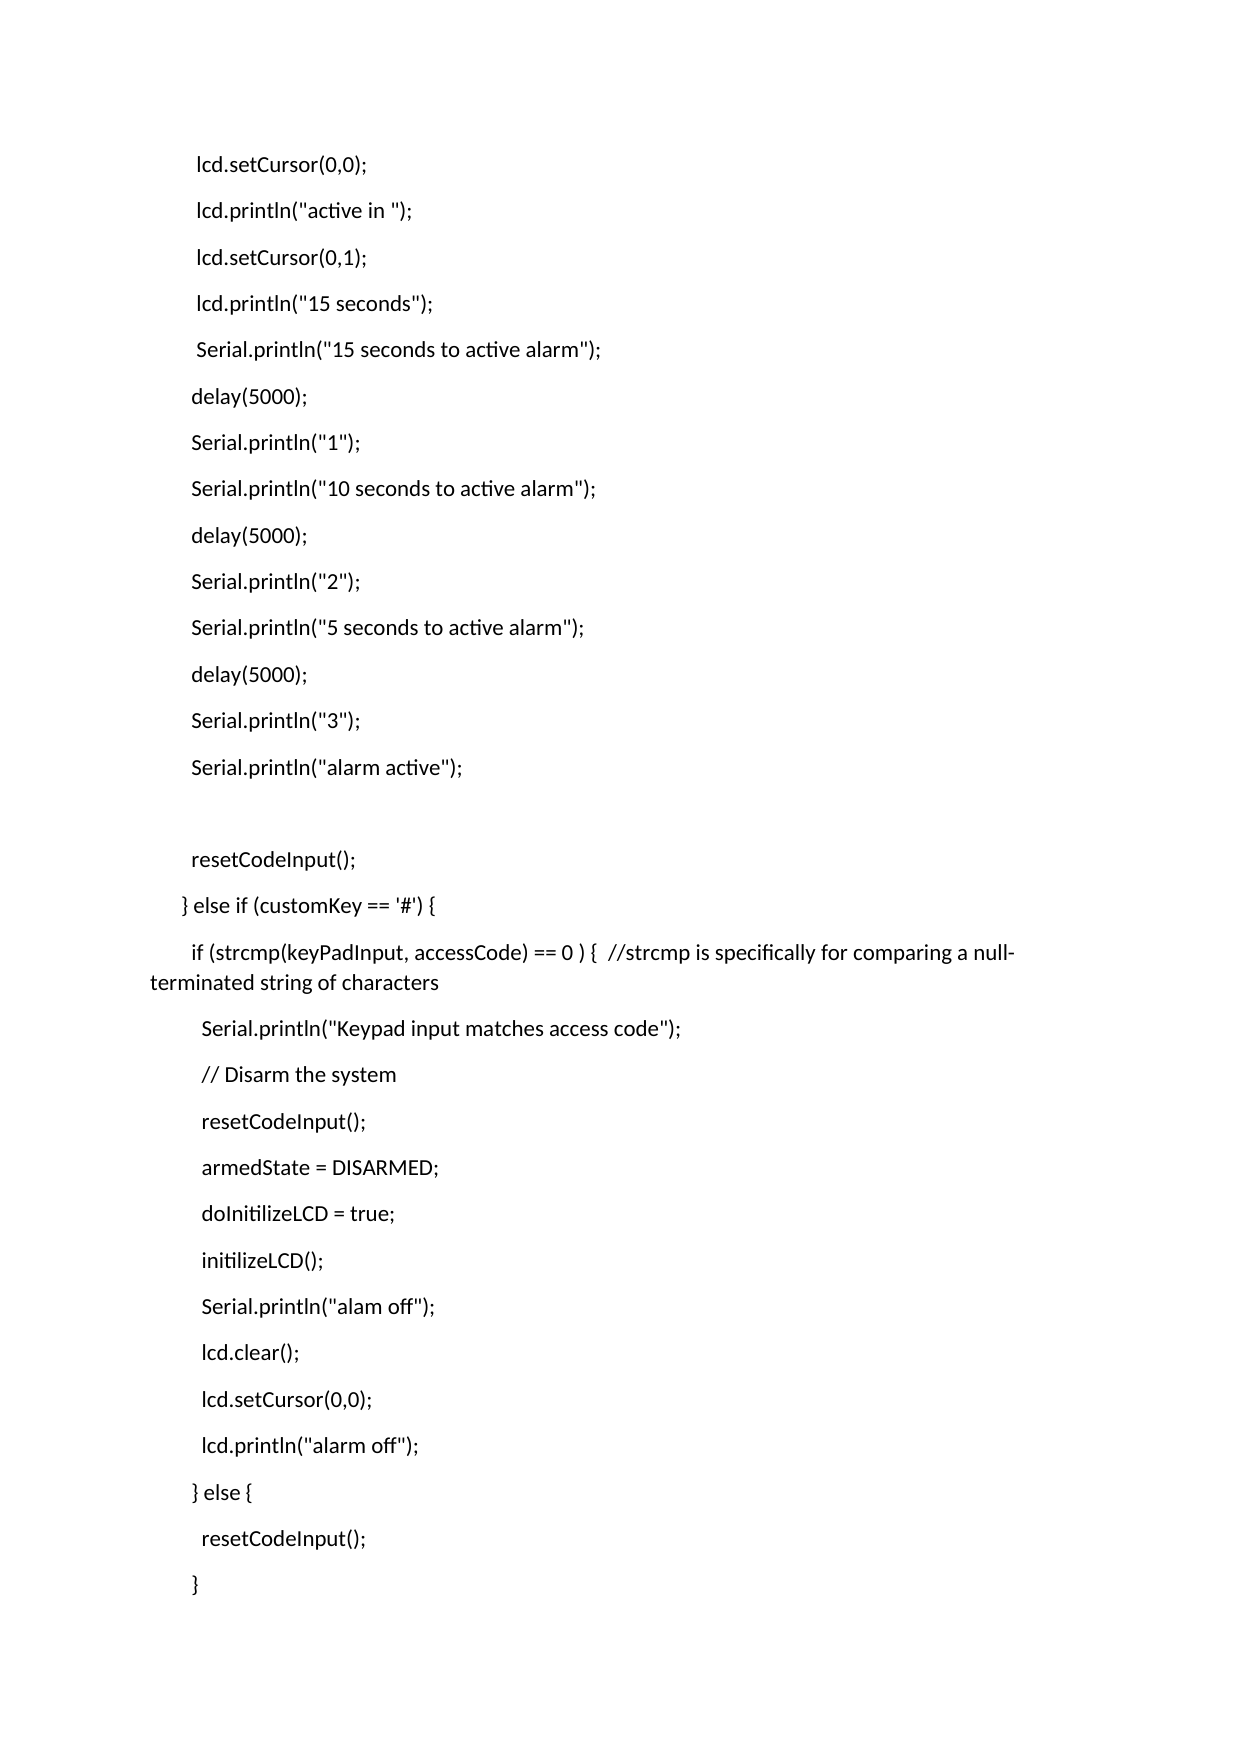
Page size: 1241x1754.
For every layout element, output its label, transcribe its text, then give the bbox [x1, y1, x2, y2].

text Serial.println("1"); [150, 428, 1090, 456]
text delay(5000); [150, 382, 1090, 410]
text lcd.println("active in "); [150, 196, 1090, 224]
text Serial.println("5 seconds to active alarm"); [150, 613, 1090, 642]
text delay(5000); [150, 660, 1090, 688]
text resetCodeInput(); [150, 1524, 1090, 1552]
text lcd.setCursor(0,1); [150, 243, 1090, 271]
text Serial.println("2"); [150, 567, 1090, 595]
text resetCodeInput(); [150, 1107, 1090, 1135]
text // Disarm the system [150, 1060, 1090, 1088]
text lcd.setCursor(0,0); [150, 1385, 1090, 1413]
text Serial.println("alarm active"); [150, 753, 1090, 781]
text lcd.clear(); [150, 1338, 1090, 1367]
text } [150, 1570, 1090, 1598]
text resetCodeInput(); [150, 845, 1090, 873]
text Serial.println("3"); [150, 706, 1090, 734]
text armedState = DISARMED; [150, 1153, 1090, 1181]
text lcd.println("alarm off"); [150, 1431, 1090, 1459]
text Serial.println("10 seconds to active alarm"); [150, 474, 1090, 502]
text Serial.println("15 seconds to active alarm"); [150, 335, 1090, 363]
text lcd.setCursor(0,0); [150, 150, 1090, 178]
text } else { [150, 1478, 1090, 1506]
text doInitilizeLCD = true; [150, 1199, 1090, 1227]
text } else if (customKey == '#') { [150, 892, 1090, 920]
text lcd.println("15 seconds"); [150, 289, 1090, 317]
text delay(5000); [150, 521, 1090, 549]
text if (strcmp(keyPadInput, accessCode) == 0 ) { //strcmp is specifically for comparing a null-terminated string of characters [150, 938, 1090, 996]
text Serial.println("alam off"); [150, 1292, 1090, 1320]
text Serial.println("Keypad input matches access code"); [150, 1014, 1090, 1042]
text initilizeLCD(); [150, 1246, 1090, 1274]
